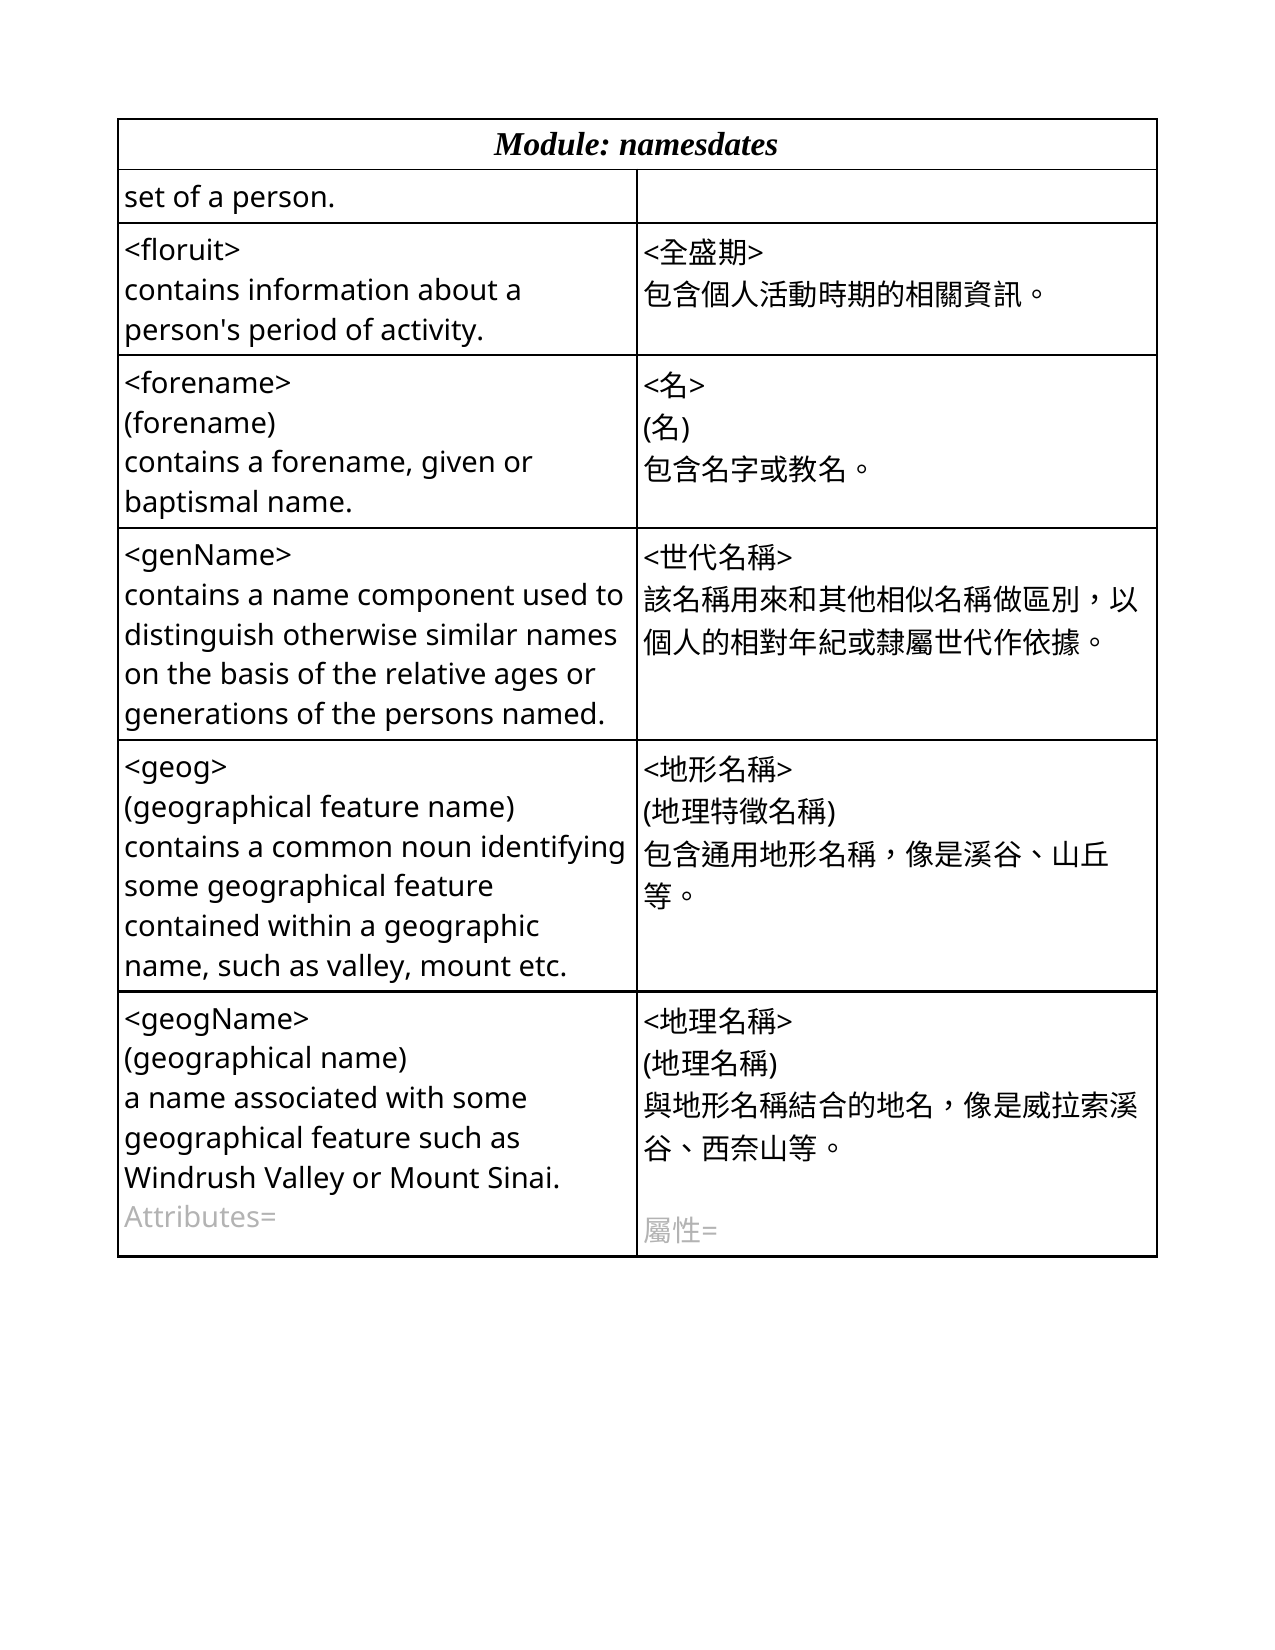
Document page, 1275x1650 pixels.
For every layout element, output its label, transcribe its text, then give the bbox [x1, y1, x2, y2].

table_cell <forename> (forename) contains a forename, given or baptismal name. [119, 356, 636, 527]
table_cell <geog> (geographical feature name) contains a common noun identifying some geographical feature contained within a geographic name, such as valley, mount etc. [119, 741, 636, 990]
table_cell [638, 170, 1156, 222]
table_cell <地理名稱> (地理名稱) 與地形名稱結合的地名，像是威拉索溪谷、西奈山等。 屬性= [638, 993, 1156, 1255]
table_cell <世代名稱> 該名稱用來和其他相似名稱做區別，以個人的相對年紀或隸屬世代作依據。 [638, 529, 1156, 739]
table_cell <地形名稱> (地理特徵名稱) 包含通用地形名稱，像是溪谷、山丘等。 [638, 741, 1156, 990]
table_cell <floruit> contains information about a person's period of activity. [119, 224, 636, 354]
table_cell <全盛期> 包含個人活動時期的相關資訊。 [638, 224, 1156, 354]
table_header Module: namesdates [119, 120, 1156, 168]
table_cell <名> (名) 包含名字或教名。 [638, 356, 1156, 527]
table_cell <geogName> (geographical name) a name associated with some geographical feature such as Windrush Valley or Mount Sinai. Attributes= [119, 993, 636, 1255]
table_cell <genName> contains a name component used to distinguish otherwise similar names on the basis of the relative ages or generations of the persons named. [119, 529, 636, 739]
table_cell set of a person. [119, 170, 636, 222]
